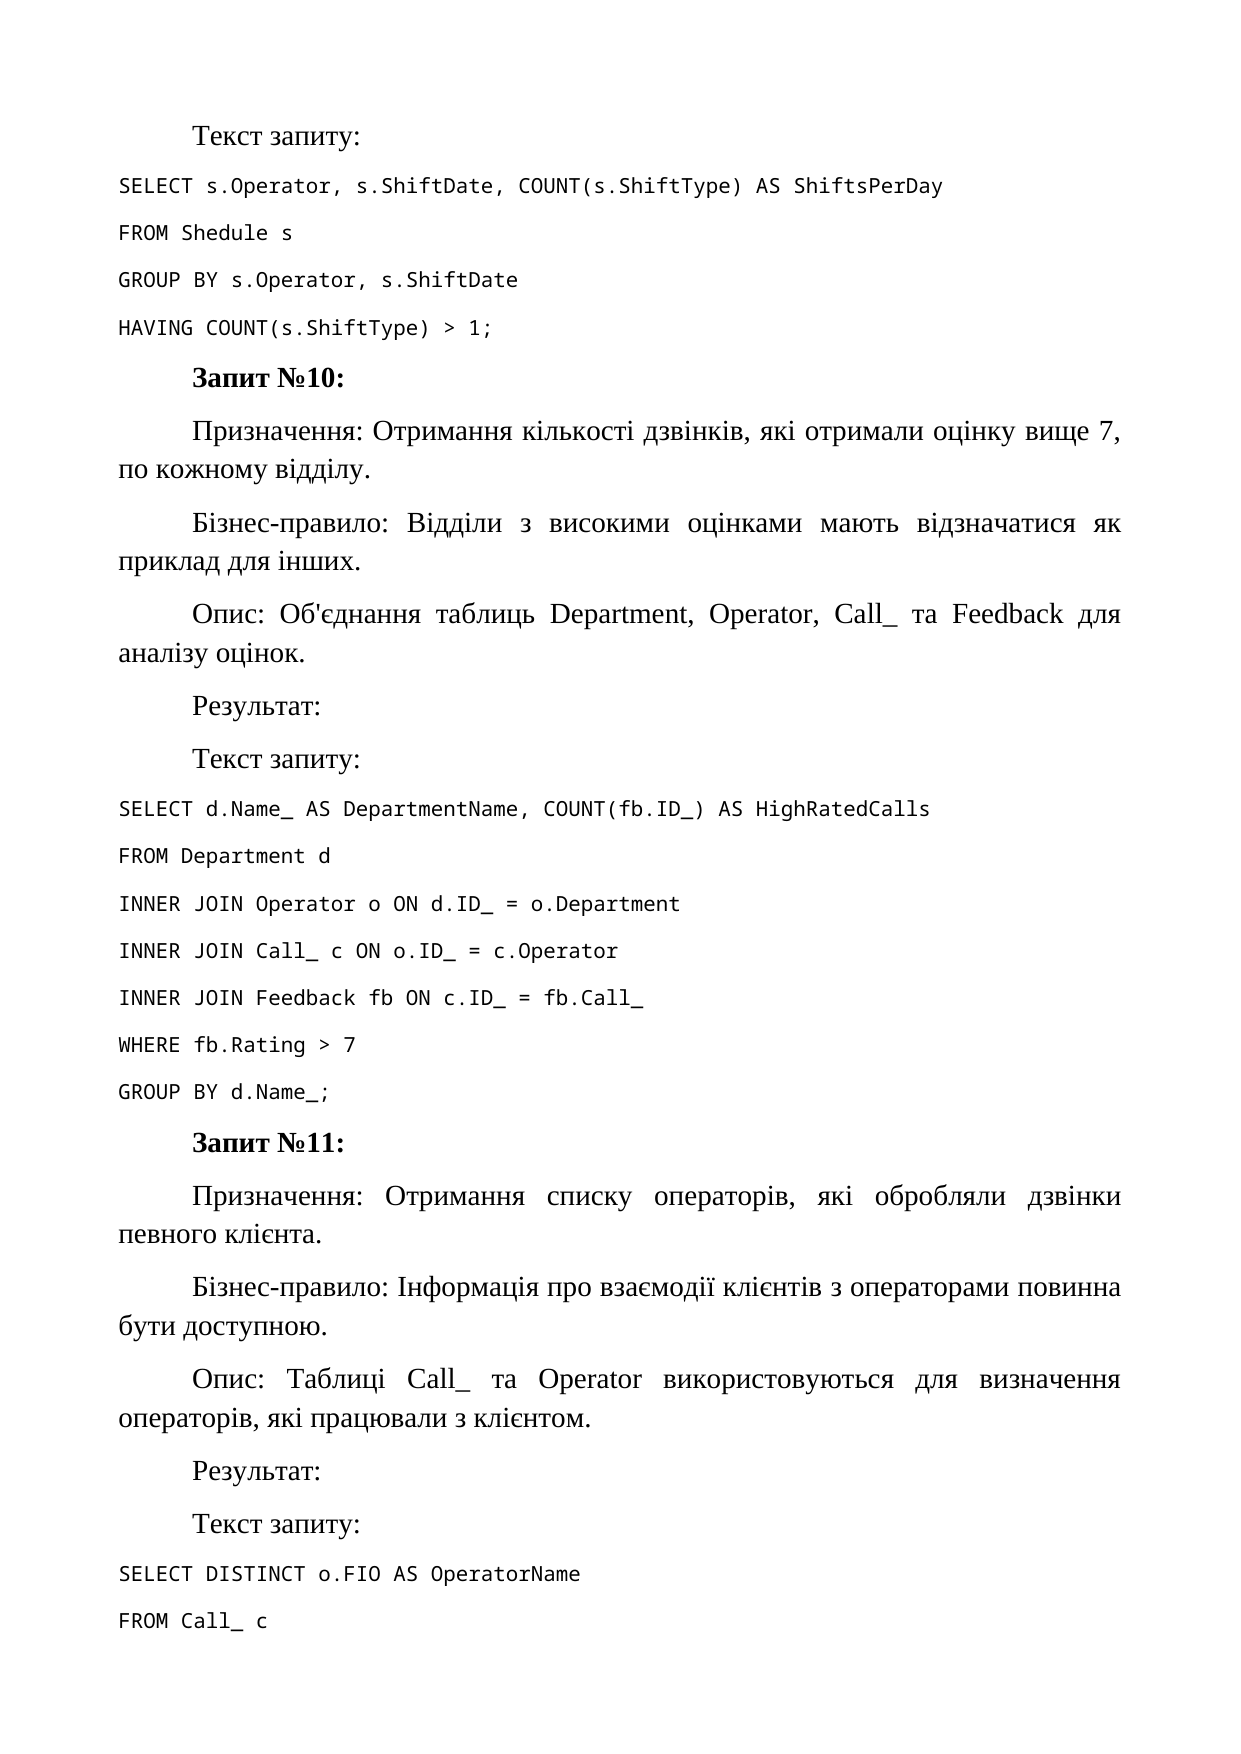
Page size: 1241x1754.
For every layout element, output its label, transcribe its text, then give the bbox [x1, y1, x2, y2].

text Результат: [118, 1453, 1122, 1486]
text Опис: Об'єднання таблиць Department, Operator, Call_ та Feedback для аналізу оцінок. [118, 596, 1122, 668]
text FROM Department d [118, 842, 1122, 870]
text Опис: Таблиці Call_ та Operator використовуються для визначення операторів, які працювали з клієнтом. [118, 1361, 1122, 1433]
text Текст запиту: [118, 741, 1122, 775]
text Призначення: Отримання кількості дзвінків, які отримали оцінку вище 7, по кожному відділу. [118, 413, 1122, 485]
text SELECT s.Operator, s.ShiftDate, COUNT(s.ShiftType) AS ShiftsPerDay [118, 171, 1122, 200]
text FROM Shedule s [118, 218, 1122, 247]
text INNER JOIN Operator o ON d.ID_ = o.Department [118, 889, 1122, 917]
text WHERE fb.Rating > 7 [118, 1030, 1122, 1059]
text Призначення: Отримання списку операторів, які обробляли дзвінки певного клієнта. [118, 1178, 1122, 1250]
text HAVING COUNT(s.ShiftType) > 1; [118, 313, 1122, 341]
text SELECT d.Name_ AS DepartmentName, COUNT(fb.ID_) AS HighRatedCalls [118, 794, 1122, 823]
text Текст запиту: [118, 118, 1122, 152]
text INNER JOIN Feedback fb ON c.ID_ = fb.Call_ [118, 983, 1122, 1012]
text GROUP BY d.Name_; [118, 1077, 1122, 1106]
text SELECT DISTINCT o.FIO AS OperatorName [118, 1559, 1122, 1587]
text Бізнес-правило: Відділи з високими оцінками мають відзначатися як приклад для інших. [118, 505, 1122, 577]
text Запит №11: [118, 1125, 1122, 1158]
text GROUP BY s.Operator, s.ShiftDate [118, 266, 1122, 294]
text FROM Call_ c [118, 1606, 1122, 1635]
text Запит №10: [118, 360, 1122, 393]
text Текст запиту: [118, 1506, 1122, 1539]
text Результат: [118, 688, 1122, 722]
text INNER JOIN Call_ c ON o.ID_ = c.Operator [118, 936, 1122, 964]
text Бізнес-правило: Інформація про взаємодії клієнтів з операторами повинна бути доступною. [118, 1269, 1122, 1342]
